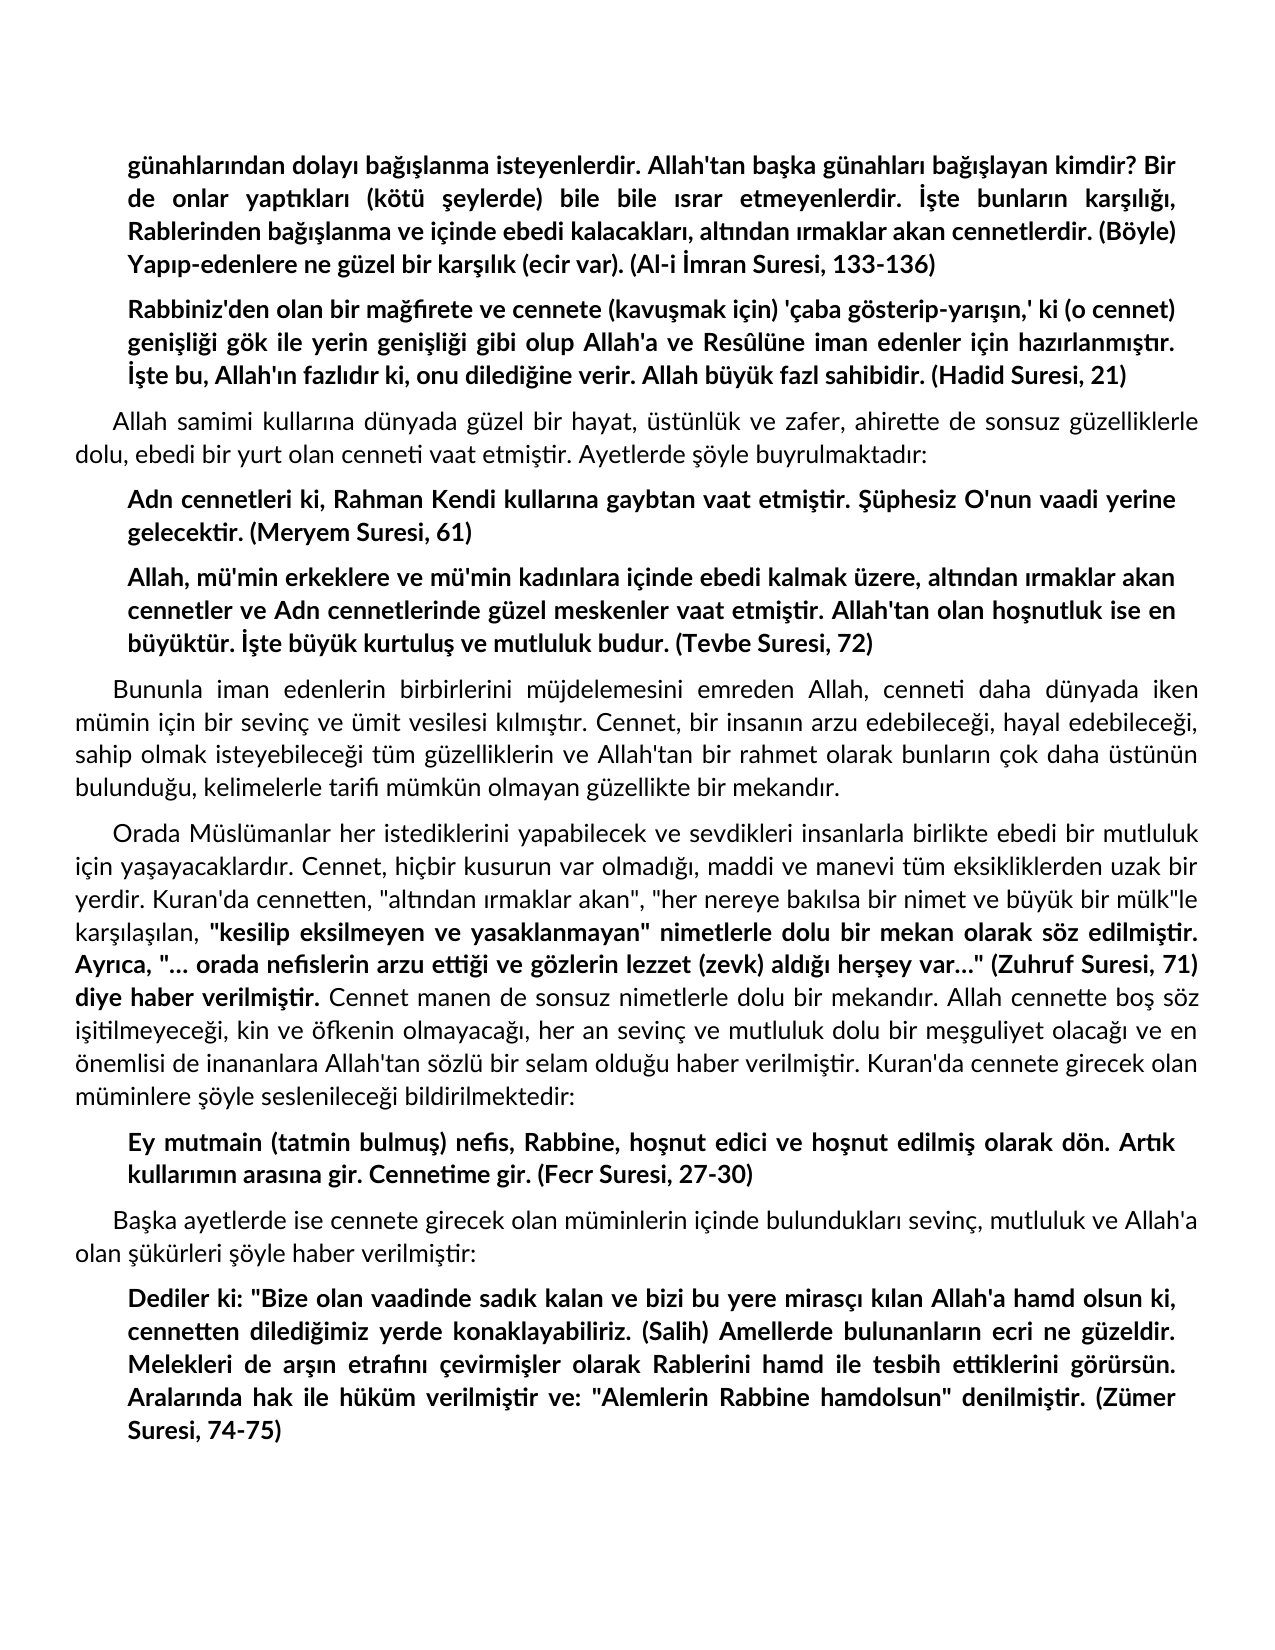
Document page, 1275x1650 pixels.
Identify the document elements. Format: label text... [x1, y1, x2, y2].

text Allah, mü'min erkeklere ve mü'min kadınlara içinde ebedi kalmak üzere, altından ırmaklar akan cennetler ve Adn cennetlerinde güzel meskenler vaat etmiştir. Allah'tan olan hoşnutluk ise en büyüktür. İşte büyük kurtuluş ve mutluluk budur. (Tevbe Suresi, 72) [127, 562, 1177, 658]
text günahlarından dolayı bağışlanma isteyenlerdir. Allah'tan başka günahları bağışlayan kimdir? Bir de onlar yaptıkları (kötü şeylerde) bile bile ısrar etmeyenlerdir. İşte bunların karşılığı, Rablerinden bağışlanma ve içinde ebedi kalacakları, altından ırmaklar akan cennetlerdir. (Böyle) Yapıp-edenlere ne güzel bir karşılık (ecir var). (Al-i İmran Suresi, 133-136) [127, 150, 1177, 279]
text Bununla iman edenlerin birbirlerini müjdelemesini emreden Allah, cenneti daha dünyada iken mümin için bir sevinç ve ümit vesilesi kılmıştır. Cennet, bir insanın arzu edebileceği, hayal edebileceği, sahip olmak isteyebileceği tüm güzelliklerin ve Allah'tan bir rahmet olarak bunların çok daha üstünün bulunduğu, kelimelerle tarifi mümkün olmayan güzellikte bir mekandır. [75, 673, 1200, 802]
text Dediler ki: "Bize olan vaadinde sadık kalan ve bizi bu yere mirasçı kılan Allah'a hamd olsun ki, cennetten dilediğimiz yerde konaklayabiliriz. (Salih) Amellerde bulunanların ecri ne güzeldir. Melekleri de arşın etrafını çevirmişler olarak Rablerini hamd ile tesbih ettiklerini görürsün. Aralarında hak ile hüküm verilmiştir ve: "Alemlerin Rabbine hamdolsun" denilmiştir. (Zümer Suresi, 74-75) [127, 1283, 1177, 1444]
text Başka ayetlerde ise cennete girecek olan müminlerin içinde bulundukları sevinç, mutluluk ve Allah'a olan şükürleri şöyle haber verilmiştir: [75, 1204, 1200, 1267]
text Adn cennetleri ki, Rahman Kendi kullarına gaybtan vaat etmiştir. Şüphesiz O'nun vaadi yerine gelecektir. (Meryem Suresi, 61) [127, 484, 1177, 547]
text Rabbiniz'den olan bir mağfirete ve cennete (kavuşmak için) 'çaba gösterip-yarışın,' ki (o cennet) genişliği gök ile yerin genişliği gibi olup Allah'a ve Resûlüne iman edenler için hazırlanmıştır. İşte bu, Allah'ın fazlıdır ki, onu dilediğine verir. Allah büyük fazl sahibidir. (Hadid Suresi, 21) [127, 294, 1177, 390]
text Ey mutmain (tatmin bulmuş) nefis, Rabbine, hoşnut edici ve hoşnut edilmiş olarak dön. Artık kullarımın arasına gir. Cennetime gir. (Fecr Suresi, 27-30) [127, 1126, 1177, 1189]
text Orada Müslümanlar her istediklerini yapabilecek ve sevdikleri insanlarla birlikte ebedi bir mutluluk için yaşayacaklardır. Cennet, hiçbir kusurun var olmadığı, maddi ve manevi tüm eksikliklerden uzak bir yerdir. Kuran'da cennetten, "altından ırmaklar akan", "her nereye bakılsa bir nimet ve büyük bir mülk"le karşılaşılan, "kesilip eksilmeyen ve yasaklanmayan" nimetlerle dolu bir mekan olarak söz edilmiştir. Ayrıca, "… orada nefislerin arzu ettiği ve gözlerin lezzet (zevk) aldığı herşey var…" (Zuhruf Suresi, 71) diye haber verilmiştir. Cennet manen de sonsuz nimetlerle dolu bir mekandır. Allah cennette boş söz işitilmeyeceği, kin ve öfkenin olmayacağı, her an sevinç ve mutluluk dolu bir meşguliyet olacağı ve en önemlisi de inananlara Allah'tan sözlü bir selam olduğu haber verilmiştir. Kuran'da cennete girecek olan müminlere şöyle seslenileceği bildirilmektedir: [75, 817, 1200, 1111]
text Allah samimi kullarına dünyada güzel bir hayat, üstünlük ve zafer, ahirette de sonsuz güzelliklerle dolu, ebedi bir yurt olan cenneti vaat etmiştir. Ayetlerde şöyle buyrulmaktadır: [75, 405, 1200, 468]
